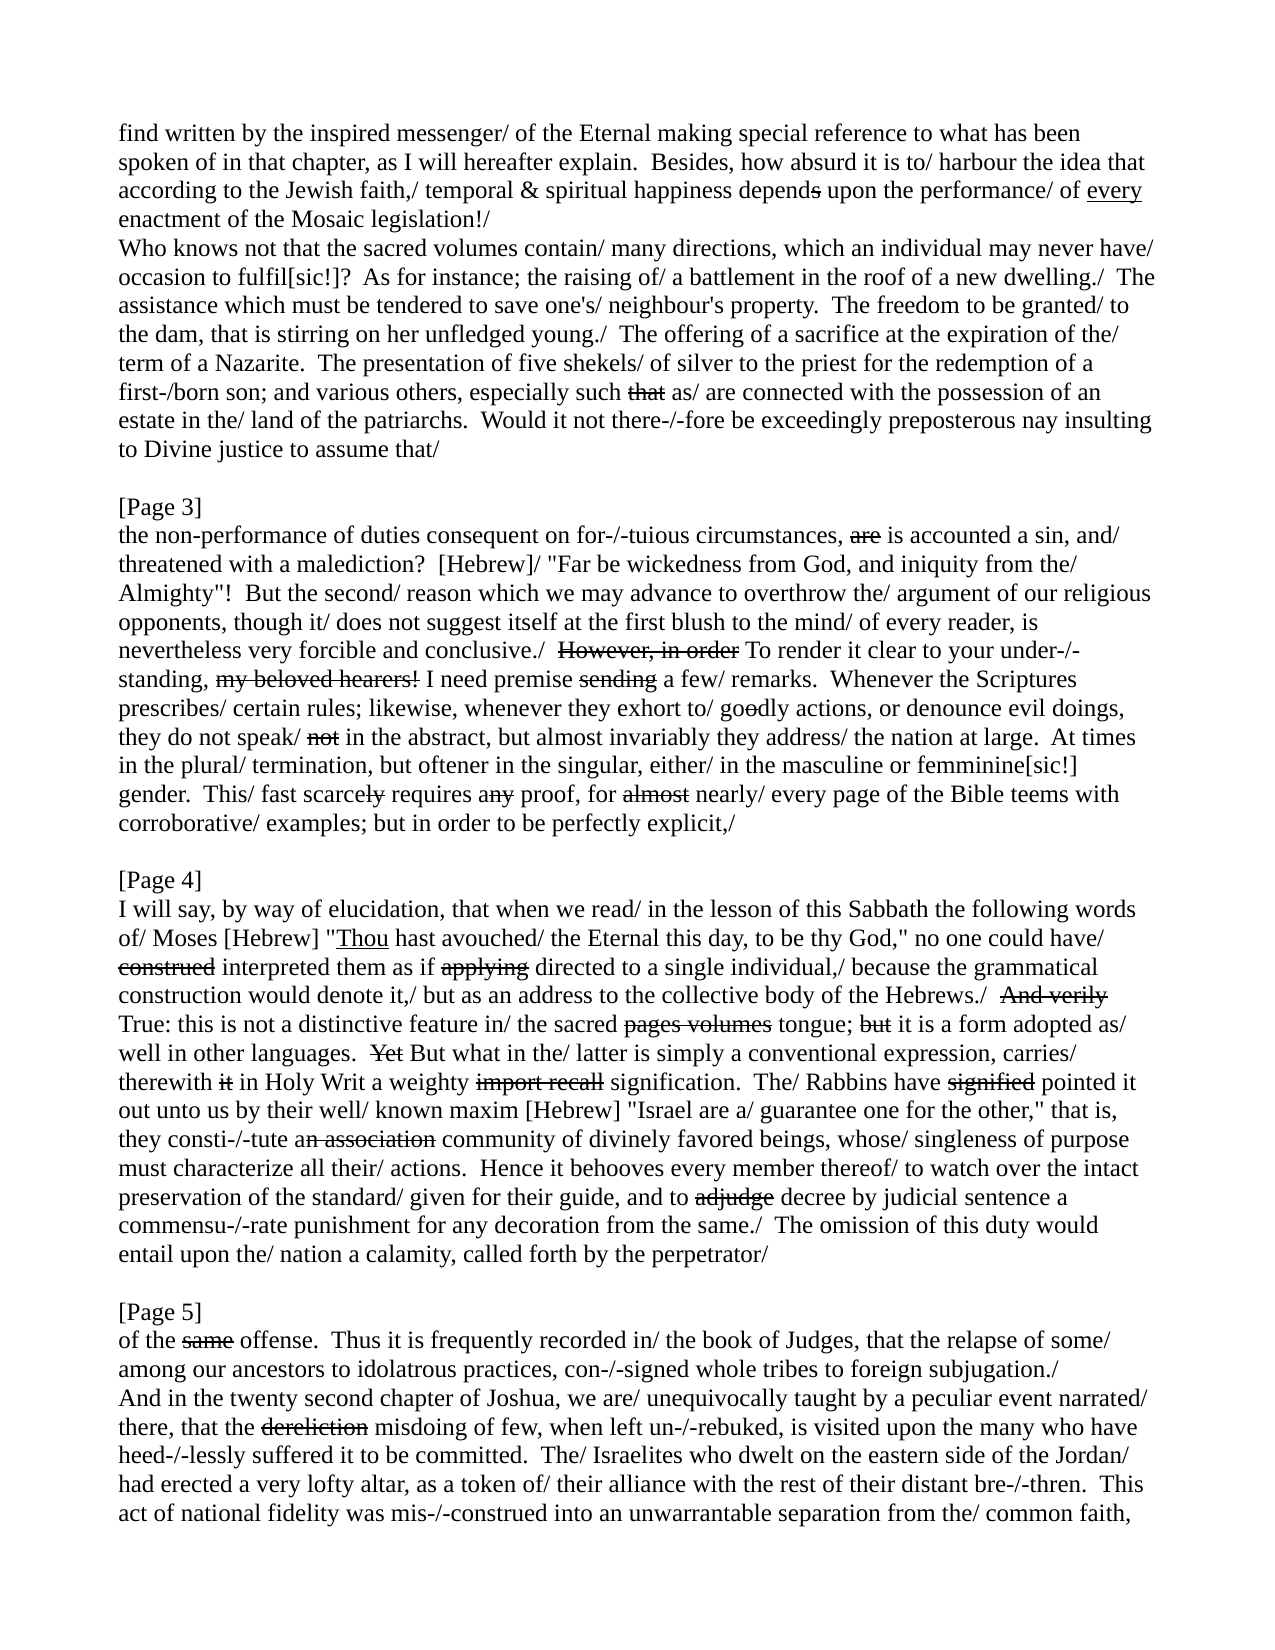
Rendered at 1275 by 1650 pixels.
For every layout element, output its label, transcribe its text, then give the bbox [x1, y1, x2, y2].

text the non-performance of duties consequent on for-/-tuious circumstances, are is accounted a sin, and/ threatened with a malediction? [Hebrew]/ "Far be wickedness from God, and iniquity from the/ Almighty"! But the second/ reason which we may advance to overthrow the/ argument of our religious opponents, though it/ does not suggest itself at the first blush to the mind/ of every reader, is nevertheless very forcible and conclusive./ However, in order To render it clear to your under-/-standing, my beloved hearers! I need premise sending a few/ remarks. Whenever the Scriptures prescribes/ certain rules; likewise, whenever they exhort to/ goodly actions, or denounce evil doings, they do not speak/ not in the abstract, but almost invariably they address/ the nation at large. At times in the plural/ termination, but oftener in the singular, either/ in the masculine or femminine[sic!] gender. This/ fast scarcely requires any proof, for almost nearly/ every page of the Bible teems with corroborative/ examples; but in order to be perfectly explicit,/ [118, 521, 1157, 837]
text Who knows not that the sacred volumes contain/ many directions, which an individual may never have/ occasion to fulfil[sic!]? As for instance; the raising of/ a battlement in the roof of a new dwelling./ The assistance which must be tendered to save one's/ neighbour's property. The freedom to be granted/ to the dam, that is stirring on her unfledged young./ The offering of a sacrifice at the expiration of the/ term of a Nazarite. The presentation of five shekels/ of silver to the priest for the redemption of a first-/born son; and various others, especially such that as/ are connected with the possession of an estate in the/ land of the patriarchs. Would it not there-/-fore be exceedingly preposterous nay insulting to Divine justice to assume that/ [118, 233, 1157, 463]
text And in the twenty second chapter of Joshua, we are/ unequivocally taught by a peculiar event narrated/ there, that the dereliction misdoing of few, when left un-/-rebuked, is visited upon the many who have heed-/-lessly suffered it to be committed. The/ Israelites who dwelt on the eastern side of the Jordan/ had erected a very lofty altar, as a token of/ their alliance with the rest of their distant bre-/-thren. This act of national fidelity was mis-/-construed into an unwarrantable separation from the/ common faith, [118, 1383, 1157, 1527]
text I will say, by way of elucidation, that when we read/ in the lesson of this Sabbath the following words of/ Moses [Hebrew] "Thou hast avouched/ the Eternal this day, to be thy God," no one could have/ construed interpreted them as if applying directed to a single individual,/ because the grammatical construction would denote it,/ but as an address to the collective body of the Hebrews./ And verily True: this is not a distinctive feature in/ the sacred pages volumes tongue; but it is a form adopted as/ well in other languages. Yet But what in the/ latter is simply a conventional expression, carries/ therewith it in Holy Writ a weighty import recall signification. The/ Rabbins have signified pointed it out unto us by their well/ known maxim [Hebrew] "Israel are a/ guarantee one for the other," that is, they consti-/-tute an association community of divinely favored beings, whose/ singleness of purpose must characterize all their/ actions. Hence it behooves every member thereof/ to watch over the intact preservation of the standard/ given for their guide, and to adjudge decree by judicial sentence a commensu-/-rate punishment for any decoration from the same./ The omission of this duty would entail upon the/ nation a calamity, called forth by the perpetrator/ [118, 894, 1157, 1268]
text [Page 3] [118, 492, 1157, 521]
text [Page 4] [118, 866, 1157, 894]
text of the same offense. Thus it is frequently recorded in/ the book of Judges, that the relapse of some/ among our ancestors to idolatrous practices, con-/-signed whole tribes to foreign subjugation./ [118, 1326, 1157, 1383]
text [Page 5] [118, 1297, 1157, 1326]
text find written by the inspired messenger/ of the Eternal making special reference to what has been spoken of in that chapter, as I will hereafter explain. Besides, how absurd it is to/ harbour the idea that according to the Jewish faith,/ temporal & spiritual happiness depends upon the performance/ of every enactment of the Mosaic legislation!/ [118, 118, 1157, 233]
